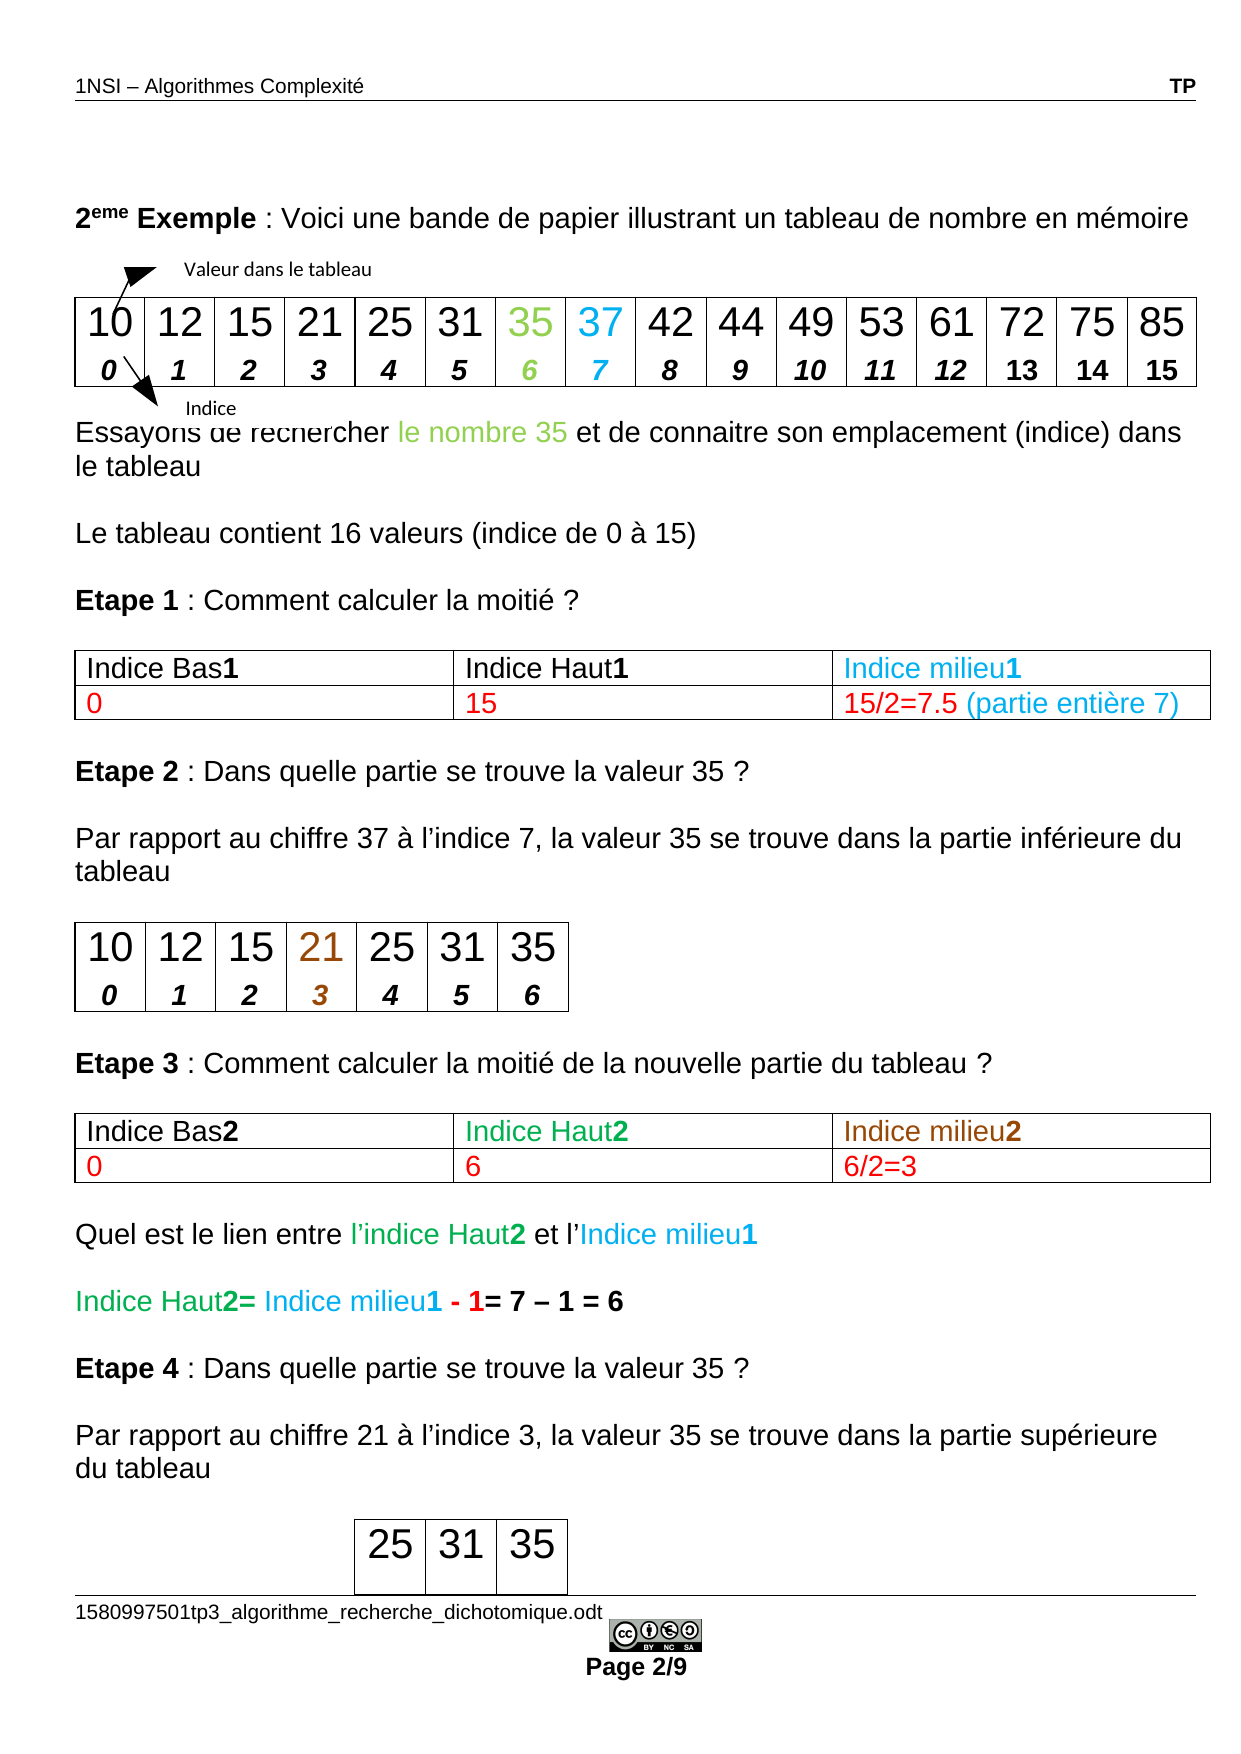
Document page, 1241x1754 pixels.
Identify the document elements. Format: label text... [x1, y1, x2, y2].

table_header 44 9 [707, 298, 776, 386]
table_cell 6 [454, 1149, 832, 1182]
text Par rapport au chiffre 37 à l’indice 7, la valeur 35 se trouve dans la partie inférieure du tableau [75, 821, 1196, 888]
table_header Indice Bas1 [76, 651, 453, 685]
table_header 61 12 [917, 298, 986, 386]
table_header 21 3 [287, 923, 356, 1011]
table_cell 0 [76, 686, 453, 719]
table_header 31 [426, 1520, 496, 1593]
table_header 31 5 [426, 298, 495, 386]
table_header 53 11 [847, 298, 916, 386]
table_header Indice milieu1 [833, 651, 1210, 685]
table_header 12 1 [146, 923, 215, 1011]
table_cell 0 [76, 1149, 453, 1182]
table_cell 6/2=3 [833, 1149, 1210, 1182]
text Etape 1 : Comment calculer la moitié ? [75, 583, 1196, 617]
table_header 37 7 [566, 298, 635, 386]
table_header 42 8 [636, 298, 706, 386]
table_header 21 3 [285, 298, 354, 386]
table_header 15 2 [216, 923, 286, 1011]
text Par rapport au chiffre 21 à l’indice 3, la valeur 35 se trouve dans la partie supérieure du tableau [75, 1418, 1196, 1485]
table_header 25 4 [357, 923, 427, 1011]
table_header Indice Haut1 [454, 651, 832, 685]
picture [609, 1619, 702, 1652]
table_header 72 13 [987, 298, 1056, 386]
table_header 35 [497, 1520, 567, 1593]
table_header 25 [355, 1520, 425, 1593]
text 2eme Exemple : Voici une bande de papier illustrant un tableau de nombre en mémoire [75, 201, 1196, 235]
table_cell 15/2=7.5 (partie entière 7) [833, 686, 1210, 719]
table_header 25 4 [356, 298, 425, 386]
table_cell 15 [454, 686, 832, 719]
text Quel est le lien entre l’indice Haut2 et l’Indice milieu1 [75, 1217, 1196, 1250]
text Essayons de rechercher le nombre 35 et de connaitre son emplacement (indice) dans le tableau [75, 415, 1196, 482]
table_header 35 6 [496, 298, 565, 386]
text Etape 2 : Dans quelle partie se trouve la valeur 35 ? [75, 754, 1196, 787]
text Etape 3 : Comment calculer la moitié de la nouvelle partie du tableau ? [75, 1046, 1196, 1079]
table_header 85 15 [1128, 298, 1196, 386]
table_header Indice milieu2 [833, 1114, 1210, 1147]
text Etape 4 : Dans quelle partie se trouve la valeur 35 ? [75, 1351, 1196, 1384]
table_header 75 14 [1057, 298, 1127, 386]
table_header 31 5 [428, 923, 497, 1011]
table_header 35 6 [498, 923, 568, 1011]
text Indice Haut2= Indice milieu1 - 1= 7 – 1 = 6 [75, 1284, 1196, 1317]
table_header 10 0 [76, 923, 145, 1011]
table_header Indice Haut2 [454, 1114, 832, 1147]
text Le tableau contient 16 valeurs (indice de 0 à 15) [75, 516, 1196, 549]
table_header 10 0 [76, 298, 144, 386]
table_header 15 2 [215, 298, 284, 386]
table_header Indice Bas2 [76, 1114, 453, 1147]
table_header 49 10 [777, 298, 846, 386]
table_header 12 1 [145, 298, 214, 386]
